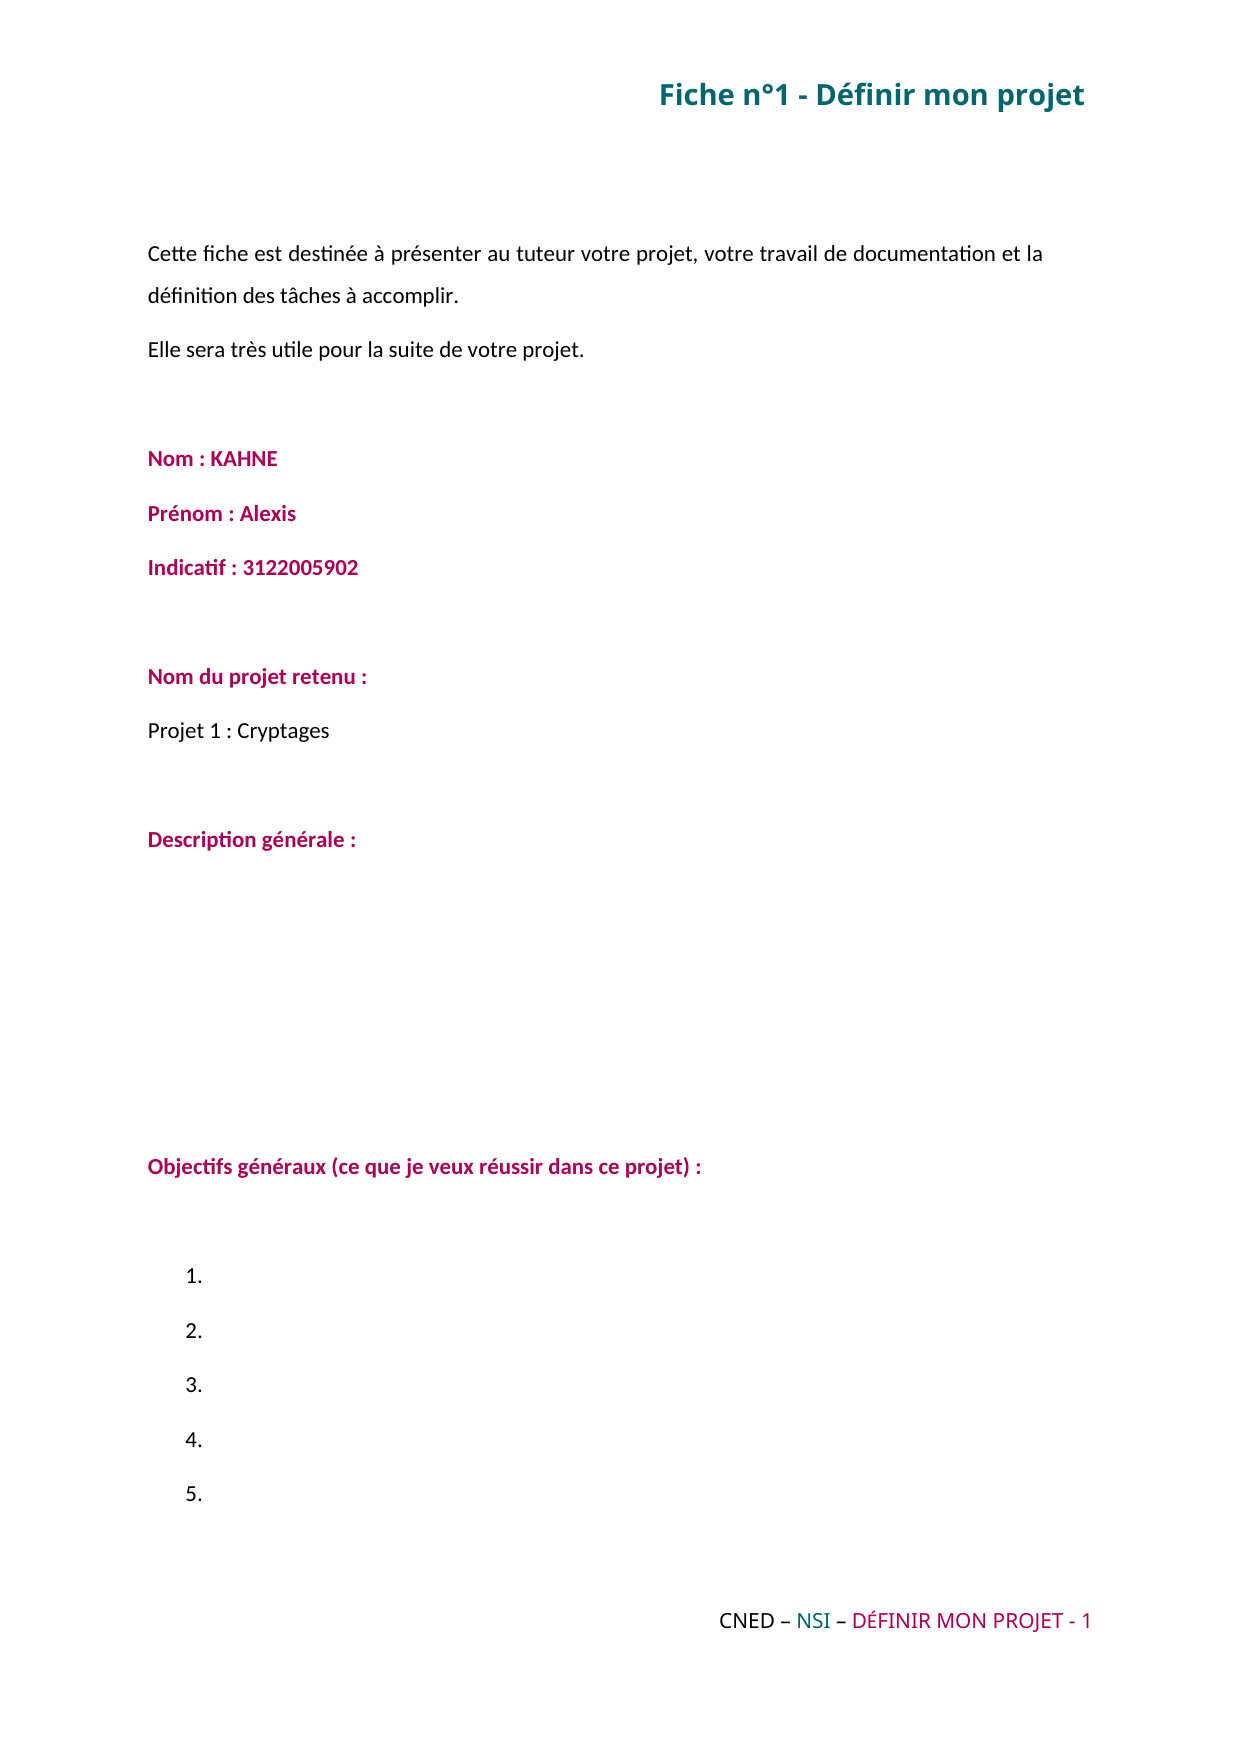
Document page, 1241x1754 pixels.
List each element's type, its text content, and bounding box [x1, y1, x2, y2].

text Nom du projet retenu : [148, 662, 1045, 690]
text Indicatif : 3122005902 [148, 553, 1045, 581]
text Prénom : Alexis [148, 499, 1045, 527]
text Projet 1 : Cryptages [148, 717, 1045, 745]
text Elle sera très utile pour la suite de votre projet. [148, 335, 1045, 363]
text Fiche n°1 - Définir mon projet [148, 74, 1093, 113]
text Nom : KAHNE [148, 444, 1045, 472]
text Description générale : [148, 826, 1045, 854]
text Objectifs généraux (ce que je veux réussir dans ce projet) : [148, 1152, 1045, 1181]
text Cette fiche est destinée à présenter au tuteur votre projet, votre travail de documentation et la définition des tâches à accomplir. [148, 239, 1045, 309]
